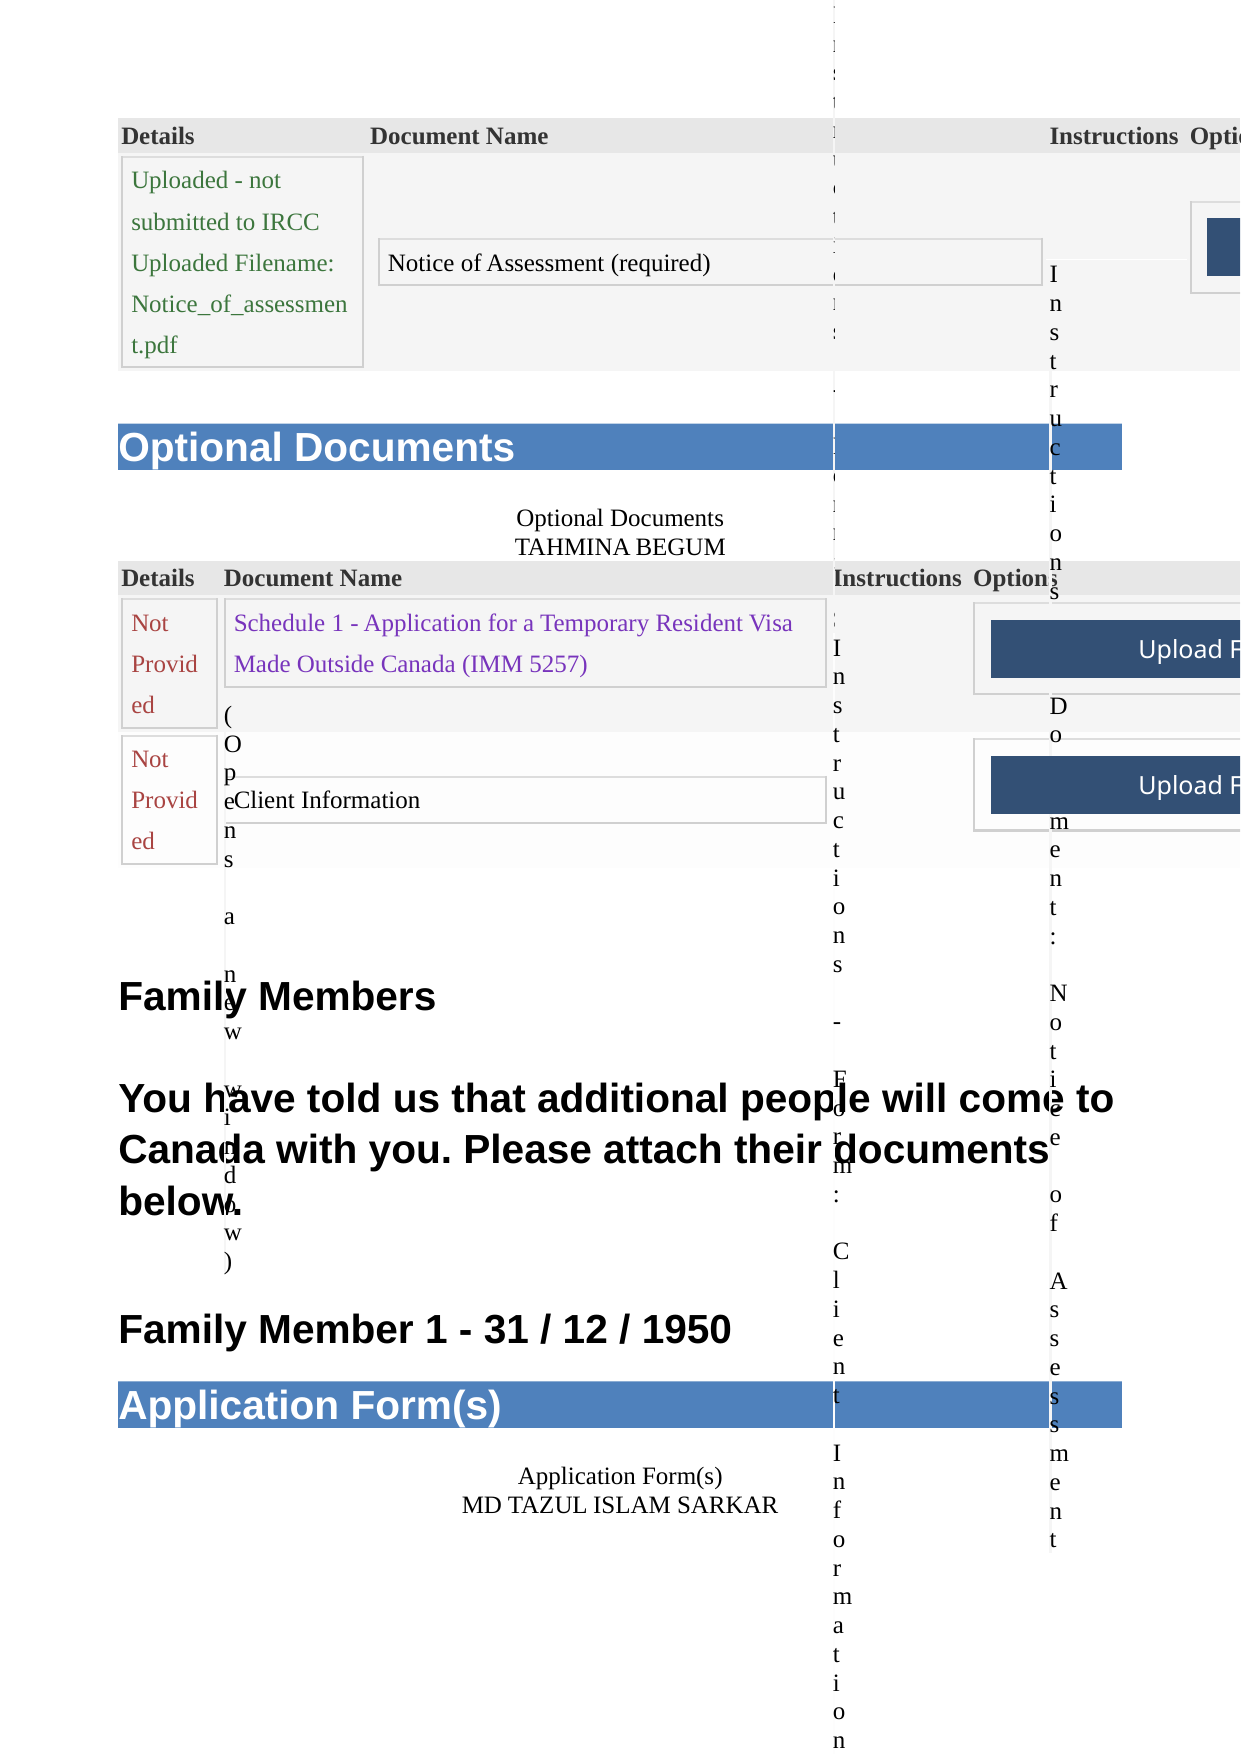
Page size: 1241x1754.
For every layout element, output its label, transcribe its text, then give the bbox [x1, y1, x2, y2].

text Optional Documents TAHMINA BEGUM [118, 503, 833, 561]
table_cell [970, 595, 1049, 732]
table_cell [1052, 832, 1240, 868]
table_cell Schedule 1 - Application for a Temporary Resident Visa Made Outside Canada (IMM 5257) [221, 595, 830, 740]
table_header Options [970, 561, 1049, 595]
table_header Document Name [367, 118, 833, 153]
table_cell [970, 732, 1049, 868]
table_header Instructions [1046, 118, 1187, 153]
table_cell [1053, 819, 1058, 829]
text Optional Documents TAHMINA BEGUM [1052, 503, 1122, 561]
table_cell [975, 740, 1049, 829]
table_cell [1060, 819, 1065, 829]
table_header Document Name [221, 561, 830, 595]
subtitle Optional Documents [835, 423, 1049, 470]
text Application Form(s) MD TAZUL ISLAM SARKAR [835, 1461, 1049, 1518]
table_header Details [118, 561, 221, 595]
table_cell Uploaded - not submitted to IRCC Uploaded Filename: Notice_of_assessment.pdf [118, 153, 367, 371]
table_cell [1060, 732, 1240, 738]
table_cell [1052, 814, 1240, 829]
subtitle Optional Documents [118, 423, 833, 470]
subtitle Family Member 1 - 31 / 12 / 1950 [1052, 1305, 1122, 1352]
subtitle Family Members You have told us that additional people will come to Canada with you. Please attach their documents below. [226, 972, 833, 1224]
table_header Details [118, 118, 367, 153]
subtitle Application Form(s) [1052, 1381, 1122, 1428]
table_header Options [1187, 118, 1240, 153]
table_cell [1054, 699, 1063, 713]
table_cell [1052, 740, 1240, 756]
table_cell [1052, 678, 1240, 693]
table_cell [1046, 260, 1187, 396]
table_cell [1187, 153, 1240, 371]
subtitle Family Members You have told us that additional people will come to Canada with you. Please attach their documents below. [835, 972, 1049, 1224]
table_cell Not Provided [118, 595, 221, 732]
table_cell Notice of Assessment (required) [380, 240, 833, 284]
table_cell Notice of Assessment (required) [835, 240, 1041, 284]
table_cell Client Information [226, 732, 830, 868]
table_cell [1052, 695, 1240, 732]
table_cell [1052, 604, 1240, 620]
table_cell [830, 732, 970, 875]
subtitle Family Member 1 - 31 / 12 / 1950 [118, 1305, 833, 1352]
subtitle Application Form(s) [835, 1381, 1049, 1428]
table_cell Notice of Assessment (required) [835, 153, 1046, 371]
table_header Options [1052, 561, 1240, 595]
table_cell [1192, 203, 1240, 292]
table_cell Notice of Assessment (required) [367, 153, 833, 371]
table_cell [1052, 595, 1240, 602]
table_header Document Name [835, 118, 1046, 153]
subtitle Family Members You have told us that additional people will come to Canada with you. Please attach their documents below. [1052, 972, 1122, 1224]
text Application Form(s) MD TAZUL ISLAM SARKAR [118, 1461, 833, 1518]
table_cell [1046, 153, 1187, 259]
text Application Form(s) MD TAZUL ISLAM SARKAR [1052, 1461, 1122, 1518]
subtitle Family Member 1 - 31 / 12 / 1950 [835, 1305, 1049, 1352]
subtitle Application Form(s) [118, 1381, 833, 1428]
table_cell [830, 540, 970, 732]
table_header Instructions [835, 561, 970, 595]
subtitle Family Members You have told us that additional people will come to Canada with you. Please attach their documents below. [118, 972, 224, 1224]
subtitle Optional Documents [1052, 423, 1122, 470]
table_cell [975, 604, 1049, 693]
table_cell Not Provided [118, 732, 221, 868]
text Optional Documents TAHMINA BEGUM [835, 503, 1049, 561]
